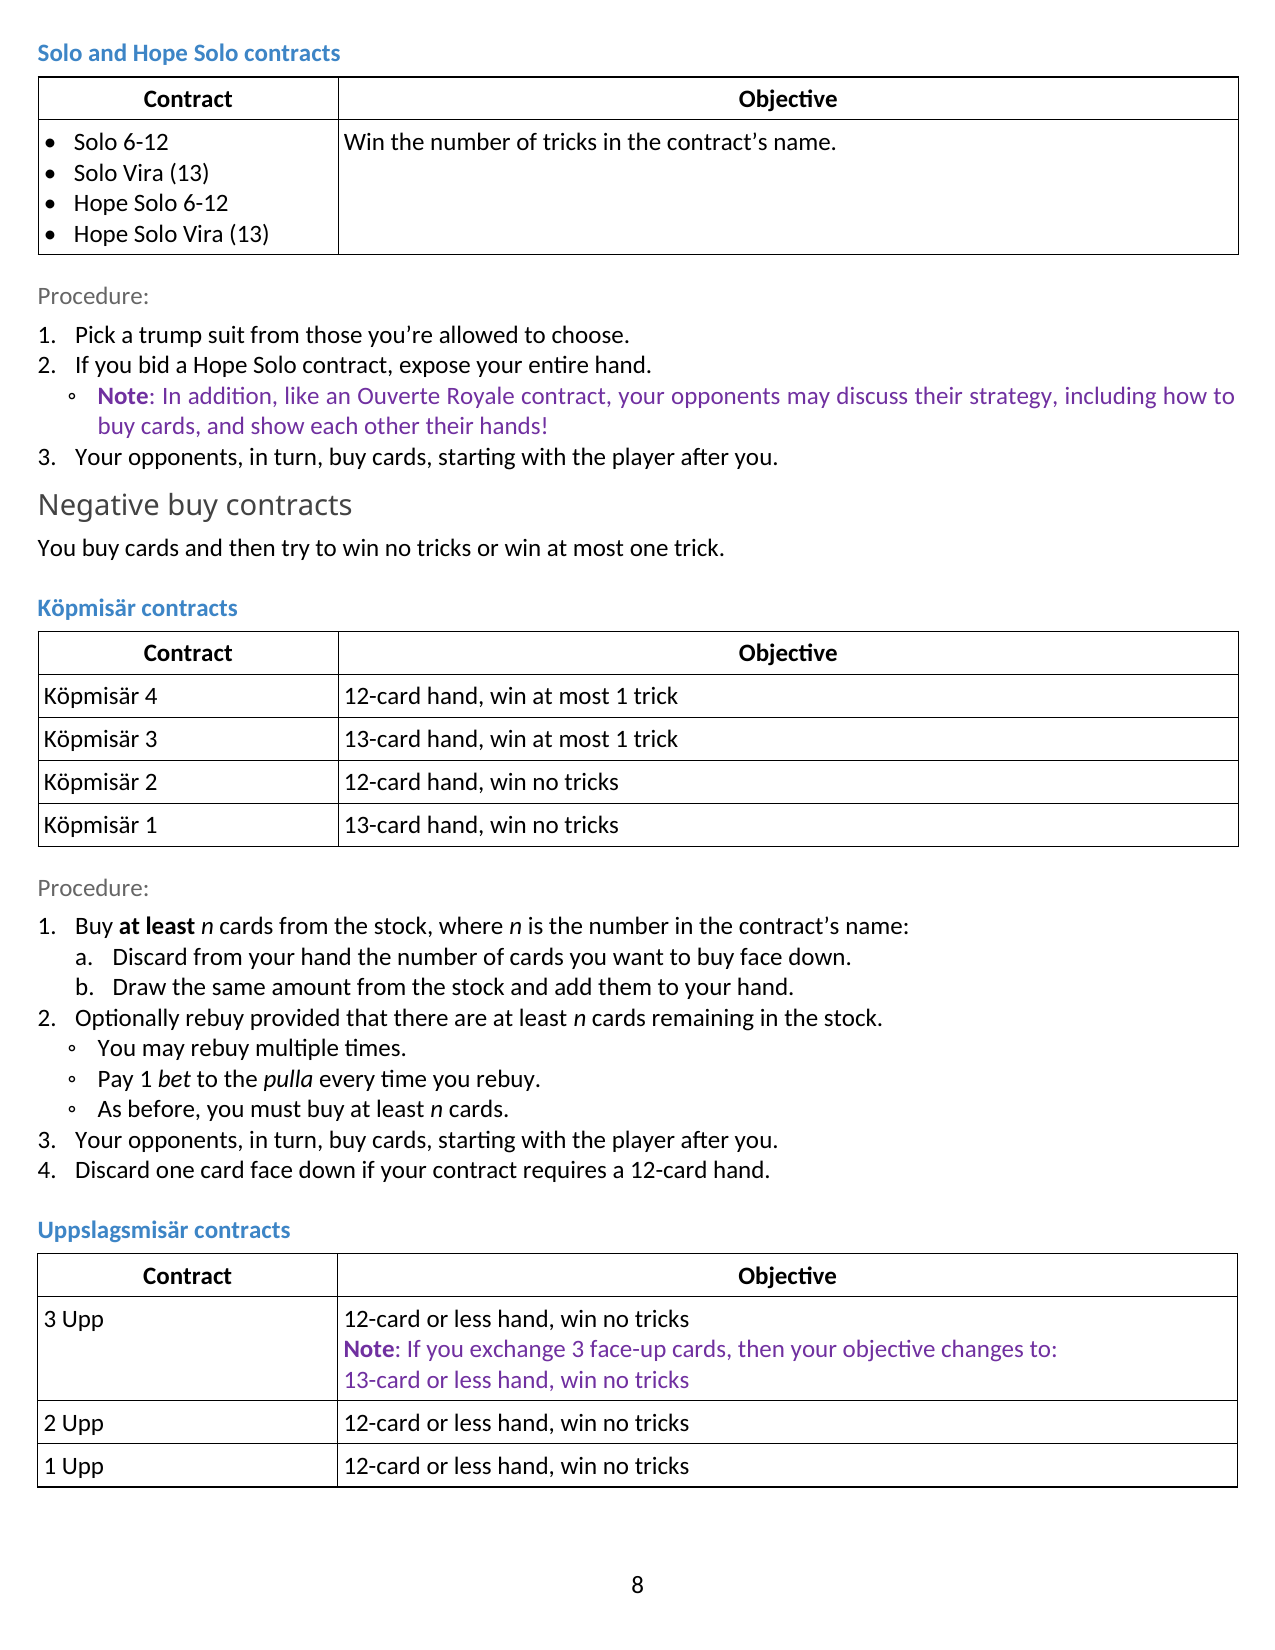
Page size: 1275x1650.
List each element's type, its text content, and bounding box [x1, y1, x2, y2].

table_cell 2 Upp [38, 1401, 337, 1443]
list Discard from your hand the number of cards you want to buy face down. [75, 941, 1237, 972]
table_cell 12-card or less hand, win no tricks [338, 1401, 1237, 1443]
list Optionally rebuy provided that there are at least n cards remaining in the stock. [37, 1002, 1237, 1033]
list As before, you must buy at least n cards. [67, 1094, 1237, 1124]
table_cell 1 Upp [38, 1444, 337, 1486]
list You may rebuy multiple times. [67, 1033, 1237, 1063]
list Pay 1 bet to the pulla every time you rebuy. [67, 1063, 1237, 1094]
table_cell 12-card or less hand, win no tricks Note: If you exchange 3 face-up cards, then your objective changes to: 13-card or less hand, win no tricks [338, 1297, 1237, 1400]
list If you bid a Hope Solo contract, expose your entire hand. [37, 349, 1237, 380]
list Your opponents, in turn, buy cards, starting with the player after you. [37, 441, 1237, 471]
table_header Objective [339, 78, 1238, 119]
subtitle Negative buy contracts [37, 484, 1237, 524]
list Your opponents, in turn, buy cards, starting with the player after you. [37, 1124, 1237, 1155]
subtitle Köpmisär contracts [37, 592, 1237, 622]
table_cell 12-card or less hand, win no tricks [338, 1444, 1237, 1486]
subtitle Procedure: [37, 872, 1237, 902]
table_cell Köpmisär 1 [39, 804, 338, 846]
subtitle Uppslagsmisär contracts [37, 1214, 1237, 1245]
list Draw the same amount from the stock and add them to your hand. [75, 972, 1237, 1002]
list Discard one card face down if your contract requires a 12-card hand. [37, 1155, 1237, 1185]
table_cell 13-card hand, win no tricks [339, 804, 1238, 846]
table_header Objective [338, 1254, 1237, 1296]
list Note: In addition, like an Ouverte Royale contract, your opponents may discuss their strategy, including how to buy cards, and show each other their hands! [67, 380, 1237, 441]
table_header Contract [39, 632, 338, 673]
text You buy cards and then try to win no tricks or win at most one trick. [37, 532, 1237, 562]
table_header Contract [38, 1254, 337, 1296]
table_cell Köpmisär 4 [39, 675, 338, 717]
subtitle Procedure: [37, 280, 1237, 311]
list Buy at least n cards from the stock, where n is the number in the contract’s name: [37, 911, 1237, 941]
table_cell 3 Upp [38, 1297, 337, 1400]
list Pick a trump suit from those you’re allowed to choose. [37, 319, 1237, 349]
table_cell Köpmisär 3 [39, 718, 338, 759]
table_cell Köpmisär 2 [39, 761, 338, 803]
table_cell 13-card hand, win at most 1 trick [339, 718, 1238, 759]
table_cell 12-card hand, win at most 1 trick [339, 675, 1238, 717]
table_header Objective [339, 632, 1238, 673]
table_cell Win the number of tricks in the contract’s name. [339, 120, 1238, 254]
table_cell 12-card hand, win no tricks [339, 761, 1238, 803]
subtitle Solo and Hope Solo contracts [37, 37, 1237, 68]
table_header Contract [39, 78, 338, 119]
table_cell Solo 6-12 Solo Vira (13) Hope Solo 6-12 Hope Solo Vira (13) [39, 120, 338, 254]
